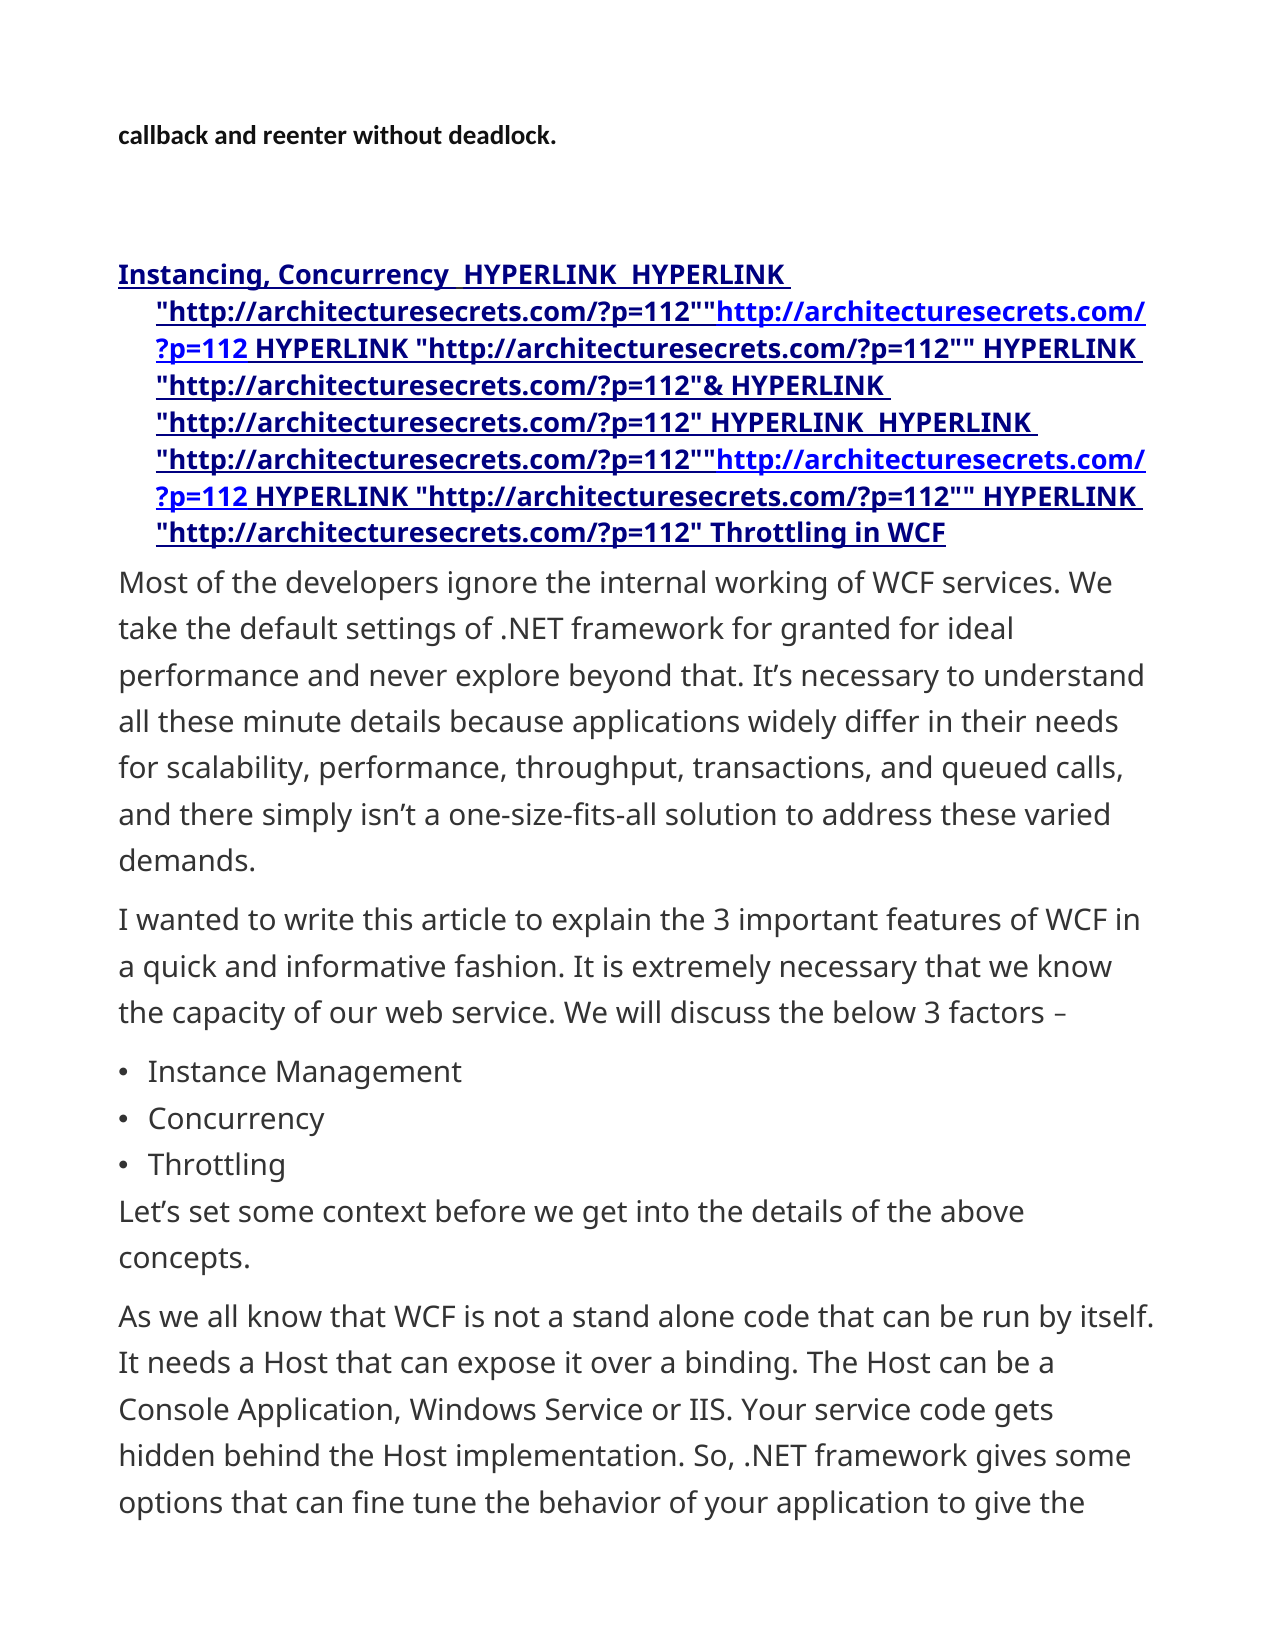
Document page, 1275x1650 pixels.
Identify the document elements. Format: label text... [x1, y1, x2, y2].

text I wanted to write this article to explain the 3 important features of WCF in a quick and informative fashion. It is extremely necessary that we know the capacity of our web service. We will discuss the below 3 factors – [118, 899, 1157, 1032]
text Most of the developers ignore the internal working of WCF services. We take the default settings of .NET framework for granted for ideal performance and never explore beyond that. It’s necessary to understand all these minute details because applications widely differ in their needs for scalability, performance, throughput, transactions, and queued calls, and there simply isn’t a one-size-fits-all solution to address these varied demands. [118, 561, 1157, 880]
list Throttling [118, 1144, 1157, 1184]
text Let’s set some context before we get into the details of the above concepts. [118, 1190, 1157, 1277]
text Instancing, Concurrency HYPERLINK HYPERLINK "http://architecturesecrets.com/?p=112""http://architecturesecrets.com/?p=112 HYPERLINK "http://architecturesecrets.com/?p=112"" HYPERLINK "http://architecturesecrets.com/?p=112"& HYPERLINK "http://architecturesecrets.com/?p=112" HYPERLINK HYPERLINK "http://architecturesecrets.com/?p=112""http://architecturesecrets.com/?p=112 HYPERLINK "http://architecturesecrets.com/?p=112"" HYPERLINK "http://architecturesecrets.com/?p=112" Throttling in WCF [118, 256, 1157, 551]
text As we all know that WCF is not a stand alone code that can be run by itself. It needs a Host that can expose it over a binding. The Host can be a Console Application, Windows Service or IIS. Your service code gets hidden behind the Host implementation. So, .NET framework gives some options that can fine tune the behavior of your application to give the [118, 1296, 1157, 1522]
text callback and reenter without deadlock. [118, 118, 1157, 151]
list Instance Management [118, 1051, 1157, 1091]
list Concurrency [118, 1097, 1157, 1138]
